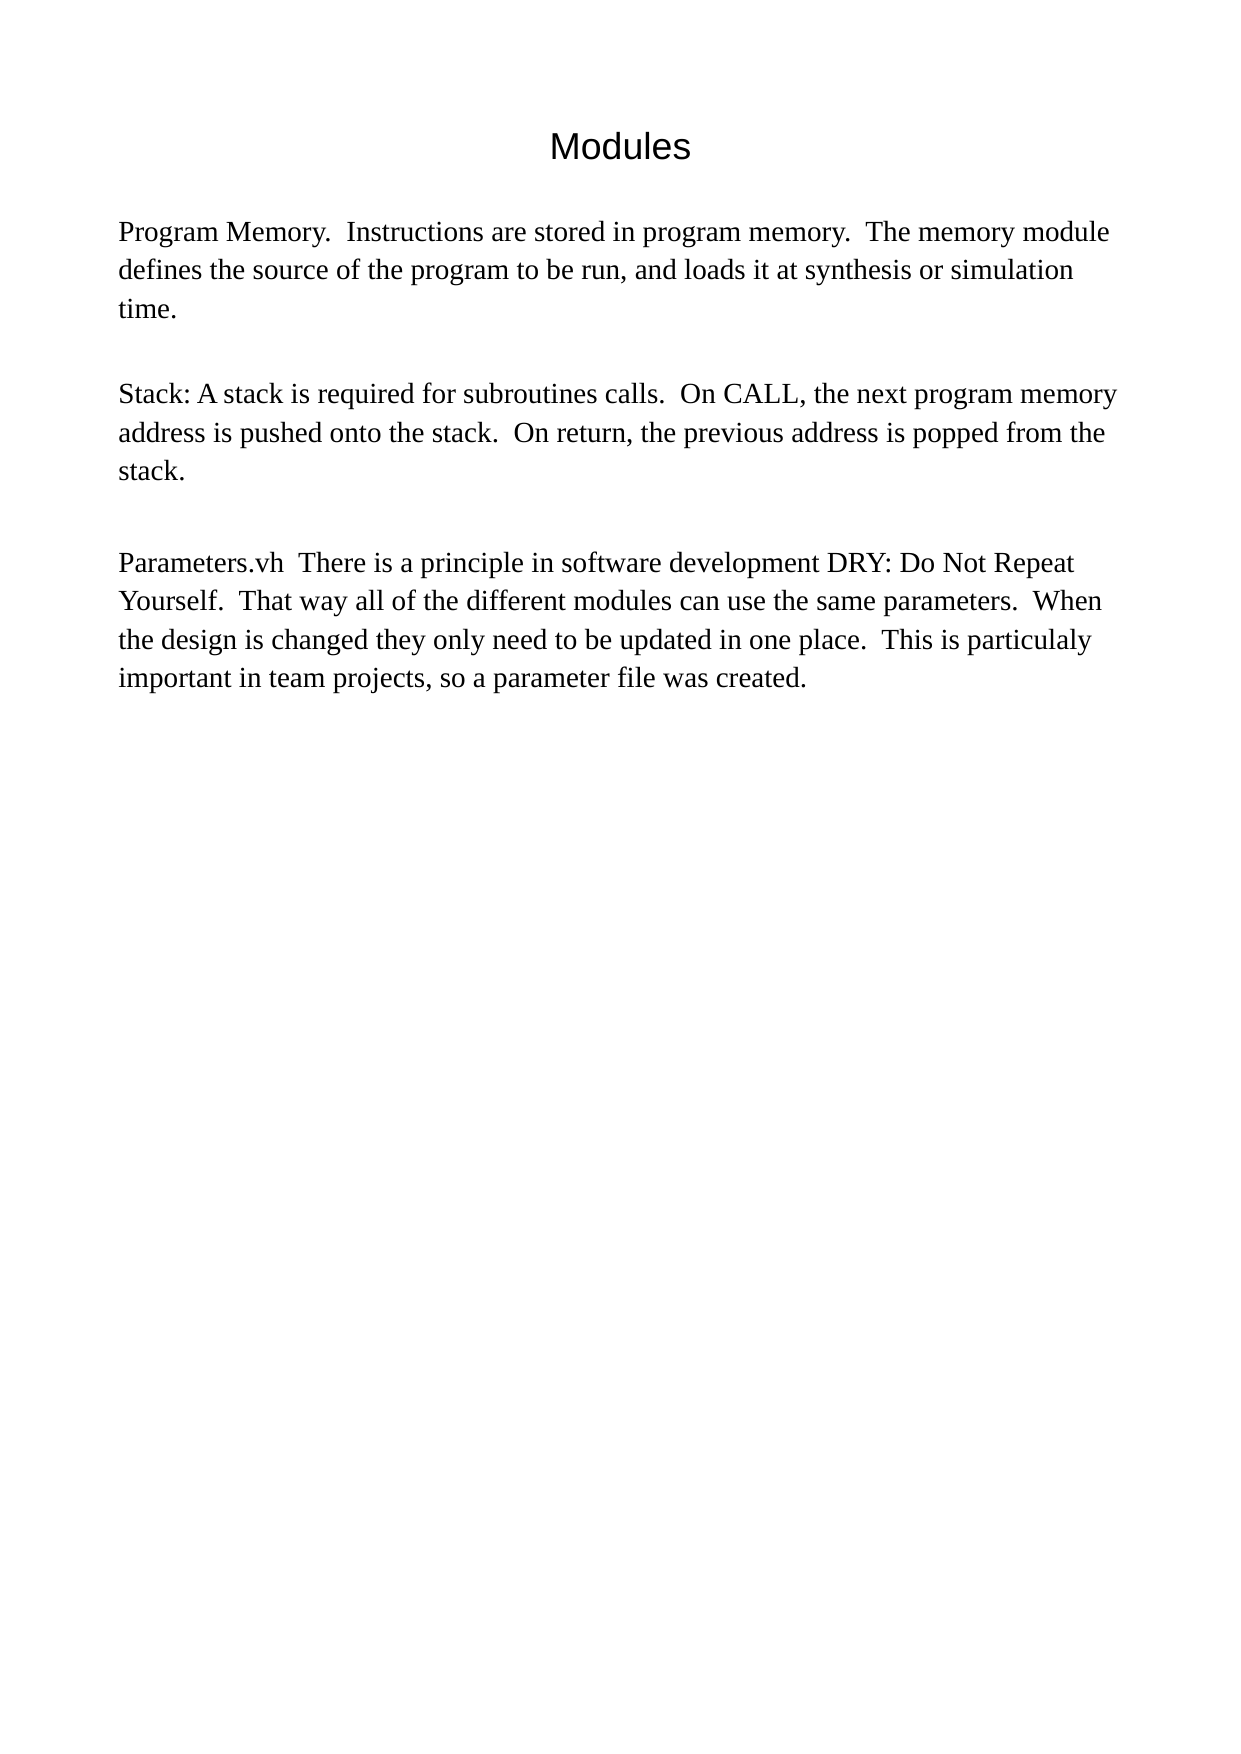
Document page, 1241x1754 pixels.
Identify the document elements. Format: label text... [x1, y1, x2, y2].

text Parameters.vh There is a principle in software development DRY: Do Not Repeat Yourself. That way all of the different modules can use the same parameters. When the design is changed they only need to be updated in one place. This is particulaly important in team projects, so a parameter file was created. [118, 506, 1122, 694]
text Stack: A stack is required for subroutines calls. On CALL, the next program memory address is pushed onto the stack. On return, the previous address is popped from the stack. [118, 376, 1122, 487]
subtitle Modules [118, 124, 1122, 167]
text Program Memory. Instructions are stored in program memory. The memory module defines the source of the program to be run, and loads it at synthesis or simulation time. [118, 180, 1122, 357]
